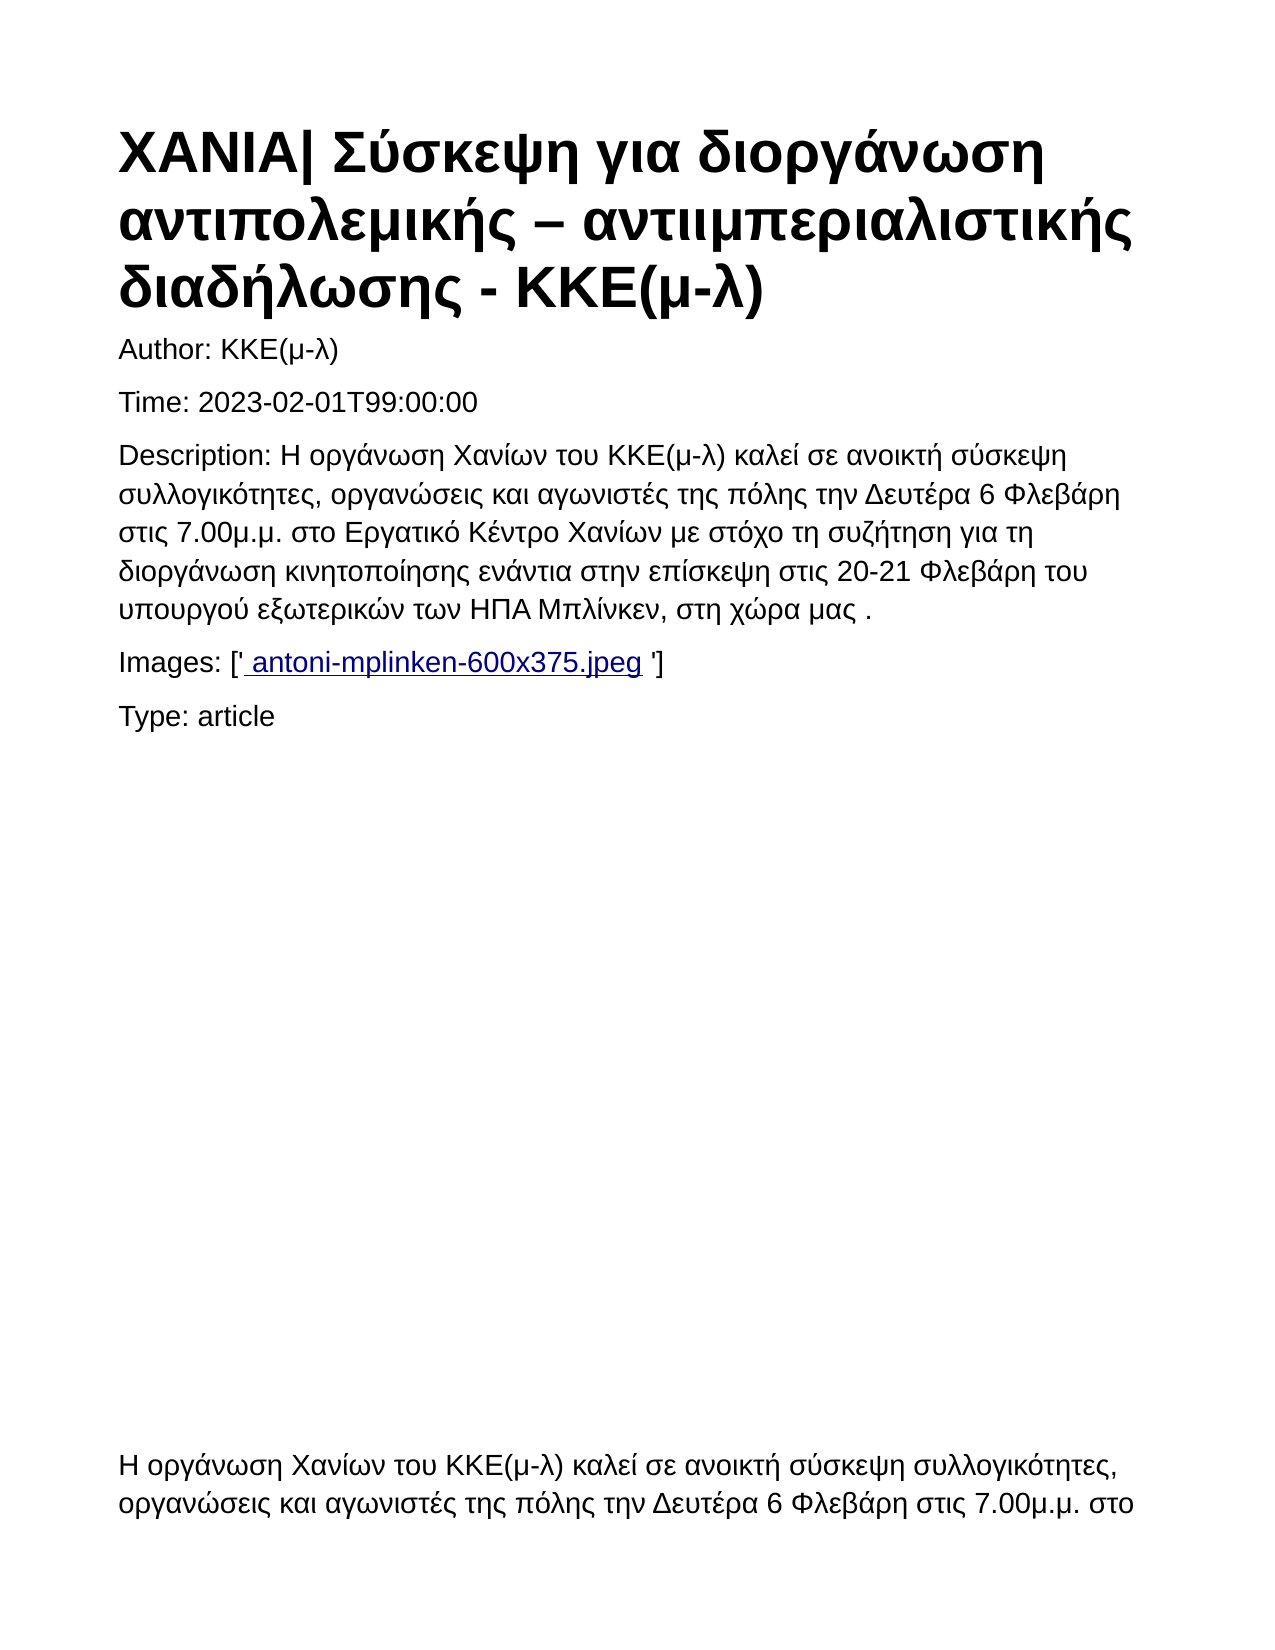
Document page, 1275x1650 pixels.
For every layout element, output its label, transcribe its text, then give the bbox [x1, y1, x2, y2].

text Time: 2023-02-01T99:00:00 [118, 385, 1157, 418]
text Images: [' antoni-mplinken-600x375.jpeg '] [118, 645, 1157, 679]
text Η οργάνωση Χανίων του ΚΚΕ(μ-λ) καλεί σε ανοικτή σύσκεψη συλλογικότητες, οργανώσεις και αγωνιστές της πόλης την Δευτέρα 6 Φλεβάρη στις 7.00μ.μ. στο [118, 1448, 1157, 1520]
text Description: Η οργάνωση Χανίων του ΚΚΕ(μ-λ) καλεί σε ανοικτή σύσκεψη συλλογικότητες, οργανώσεις και αγωνιστές της πόλης την Δευτέρα 6 Φλεβάρη στις 7.00μ.μ. στο Εργατικό Κέντρο Χανίων με στόχο τη συζήτηση για τη διοργάνωση κινητοποίησης ενάντια στην επίσκεψη στις 20-21 Φλεβάρη του υπουργού εξωτερικών των ΗΠΑ Μπλίνκεν, στη χώρα μας . [118, 438, 1157, 626]
text Author: ΚΚΕ(μ-λ) [118, 332, 1157, 365]
text Type: article [118, 698, 1157, 732]
subtitle ΧΑΝΙΑ| Σύσκεψη για διοργάνωση αντιπολεμικής – αντιιμπεριαλιστικής διαδήλωσης - ΚΚΕ(μ-λ) [118, 118, 1157, 319]
